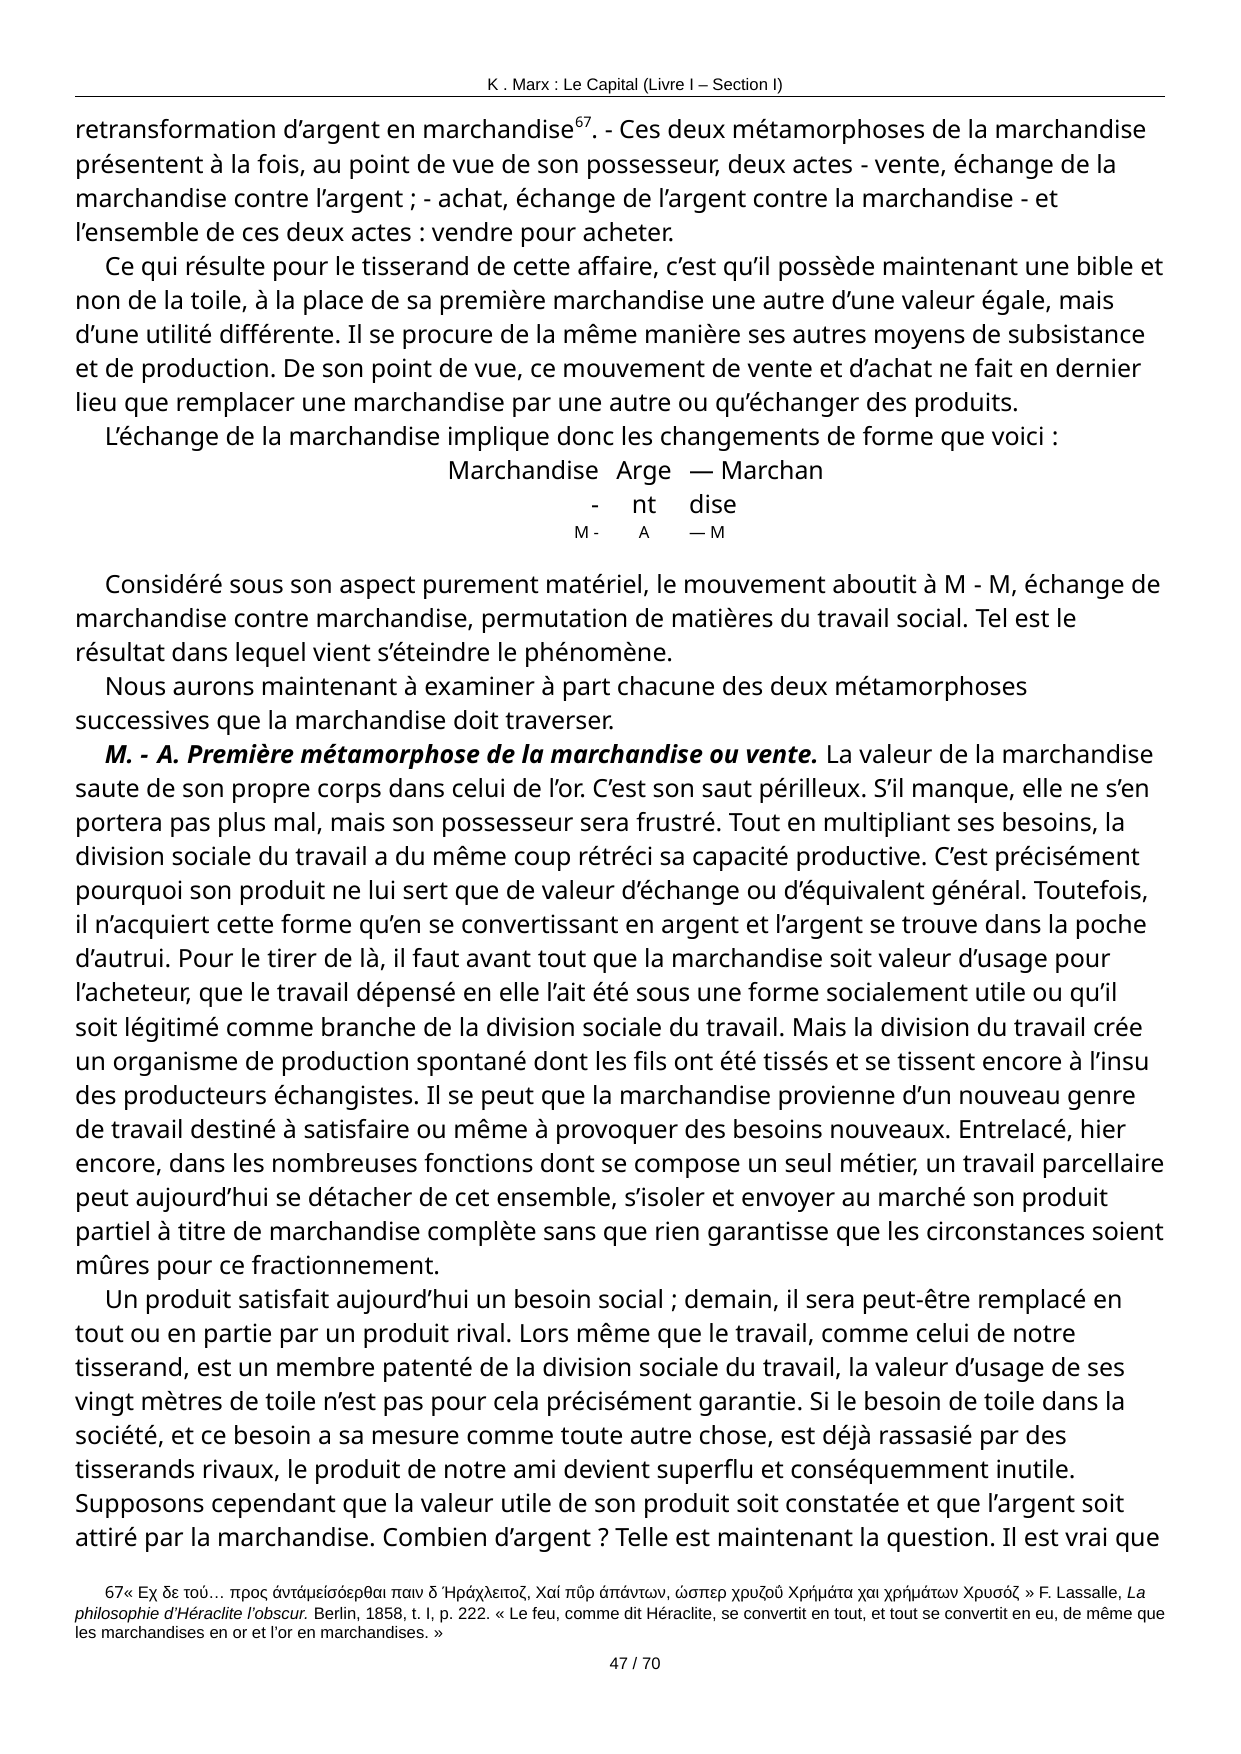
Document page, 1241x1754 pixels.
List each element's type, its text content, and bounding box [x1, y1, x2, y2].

table_header Marchandise - [407, 453, 606, 521]
text Un produit satisfait aujourd’hui un besoin social ; demain, il sera peut-être remplacé en tout ou en partie par un produit rival. Lors même que le travail, comme celui de notre tisserand, est un membre patenté de la division sociale du travail, la valeur d’usage de ses vingt mètres de toile n’est pas pour cela précisément garantie. Si le besoin de toile dans la société, et ce besoin a sa mesure comme toute autre chose, est déjà rassasié par des tisserands rivaux, le produit de notre ami devient superflu et conséquemment inutile. Supposons cependant que la valeur utile de son produit soit constatée et que l’argent soit attiré par la marchandise. Combien d’argent ? Telle est maintenant la question. Il est vrai que [75, 1282, 1165, 1554]
table_header Argent [606, 453, 682, 521]
text Nous aurons maintenant à examiner à part chacune des deux métamorphoses successives que la marchandise doit traverser. [75, 668, 1165, 737]
table_cell — M [682, 521, 833, 544]
text retransformation d’argent en marchandise. ‑ Ces deux métamorphoses de la marchandise présentent à la fois, au point de vue de son possesseur, deux actes ‑ vente, échange de la marchandise contre l’argent ; ‑ achat, échange de l’argent contre la marchandise ‑ et l’ensemble de ces deux actes : vendre pour acheter. [75, 112, 1165, 248]
table_cell M - [407, 521, 606, 544]
table_header — Marchandise [682, 453, 833, 521]
text Ce qui résulte pour le tisserand de cette affaire, c’est qu’il possède maintenant une bible et non de la toile, à la place de sa première marchandise une autre d’une valeur égale, mais d’une utilité différente. Il se procure de la même manière ses autres moyens de subsistance et de production. De son point de vue, ce mouvement de vente et d’achat ne fait en dernier lieu que remplacer une marchandise par une autre ou qu’échanger des produits. [75, 248, 1165, 419]
table_cell A [606, 521, 682, 544]
text L’échange de la marchandise implique donc les changements de forme que voici : [75, 419, 1165, 453]
text « Eχ δε τού… προς άντάμείσόερθαι παιν δ Ήράχλειτοζ, Χαί πΰρ άπάντων, ώσπερ χρυζοΰ Χρήμάτα χαι χρήμάτων Χρυσόζ » F. Lassalle, La philosophie d’Héraclite l’obscur. Berlin, 1858, t. I, p. 222. « Le feu, comme dit Héraclite, se convertit en tout, et tout se convertit en eu, de même que les marchandises en or et l’or en marchandises. » [75, 1581, 1165, 1642]
text M. ‑ A. Première métamorphose de la marchandise ou vente. La valeur de la marchandise saute de son propre corps dans celui de l’or. C’est son saut périlleux. S’il manque, elle ne s’en portera pas plus mal, mais son possesseur sera frustré. Tout en multipliant ses besoins, la division sociale du travail a du même coup rétréci sa capacité productive. C’est précisément pourquoi son produit ne lui sert que de valeur d’échange ou d’équivalent général. Toutefois, il n’acquiert cette forme qu’en se convertissant en argent et l’argent se trouve dans la poche d’autrui. Pour le tirer de là, il faut avant tout que la marchandise soit valeur d’usage pour l’acheteur, que le travail dépensé en elle l’ait été sous une forme socialement utile ou qu’il soit légitimé comme branche de la division sociale du travail. Mais la division du travail crée un organisme de production spontané dont les fils ont été tissés et se tissent encore à l’insu des producteurs échangistes. Il se peut que la marchandise provienne d’un nouveau genre de travail destiné à satisfaire ou même à provoquer des besoins nouveaux. Entrelacé, hier encore, dans les nombreuses fonctions dont se compose un seul métier, un travail parcellaire peut aujourd’hui se détacher de cet ensemble, s’isoler et envoyer au marché son produit partiel à titre de marchandise complète sans que rien garantisse que les circonstances soient mûres pour ce fractionnement. [75, 737, 1165, 1282]
text Considéré sous son aspect purement matériel, le mouvement aboutit à M ‑ M, échange de marchandise contre marchandise, permutation de matières du travail social. Tel est le résultat dans lequel vient s’éteindre le phénomène. [75, 566, 1165, 668]
